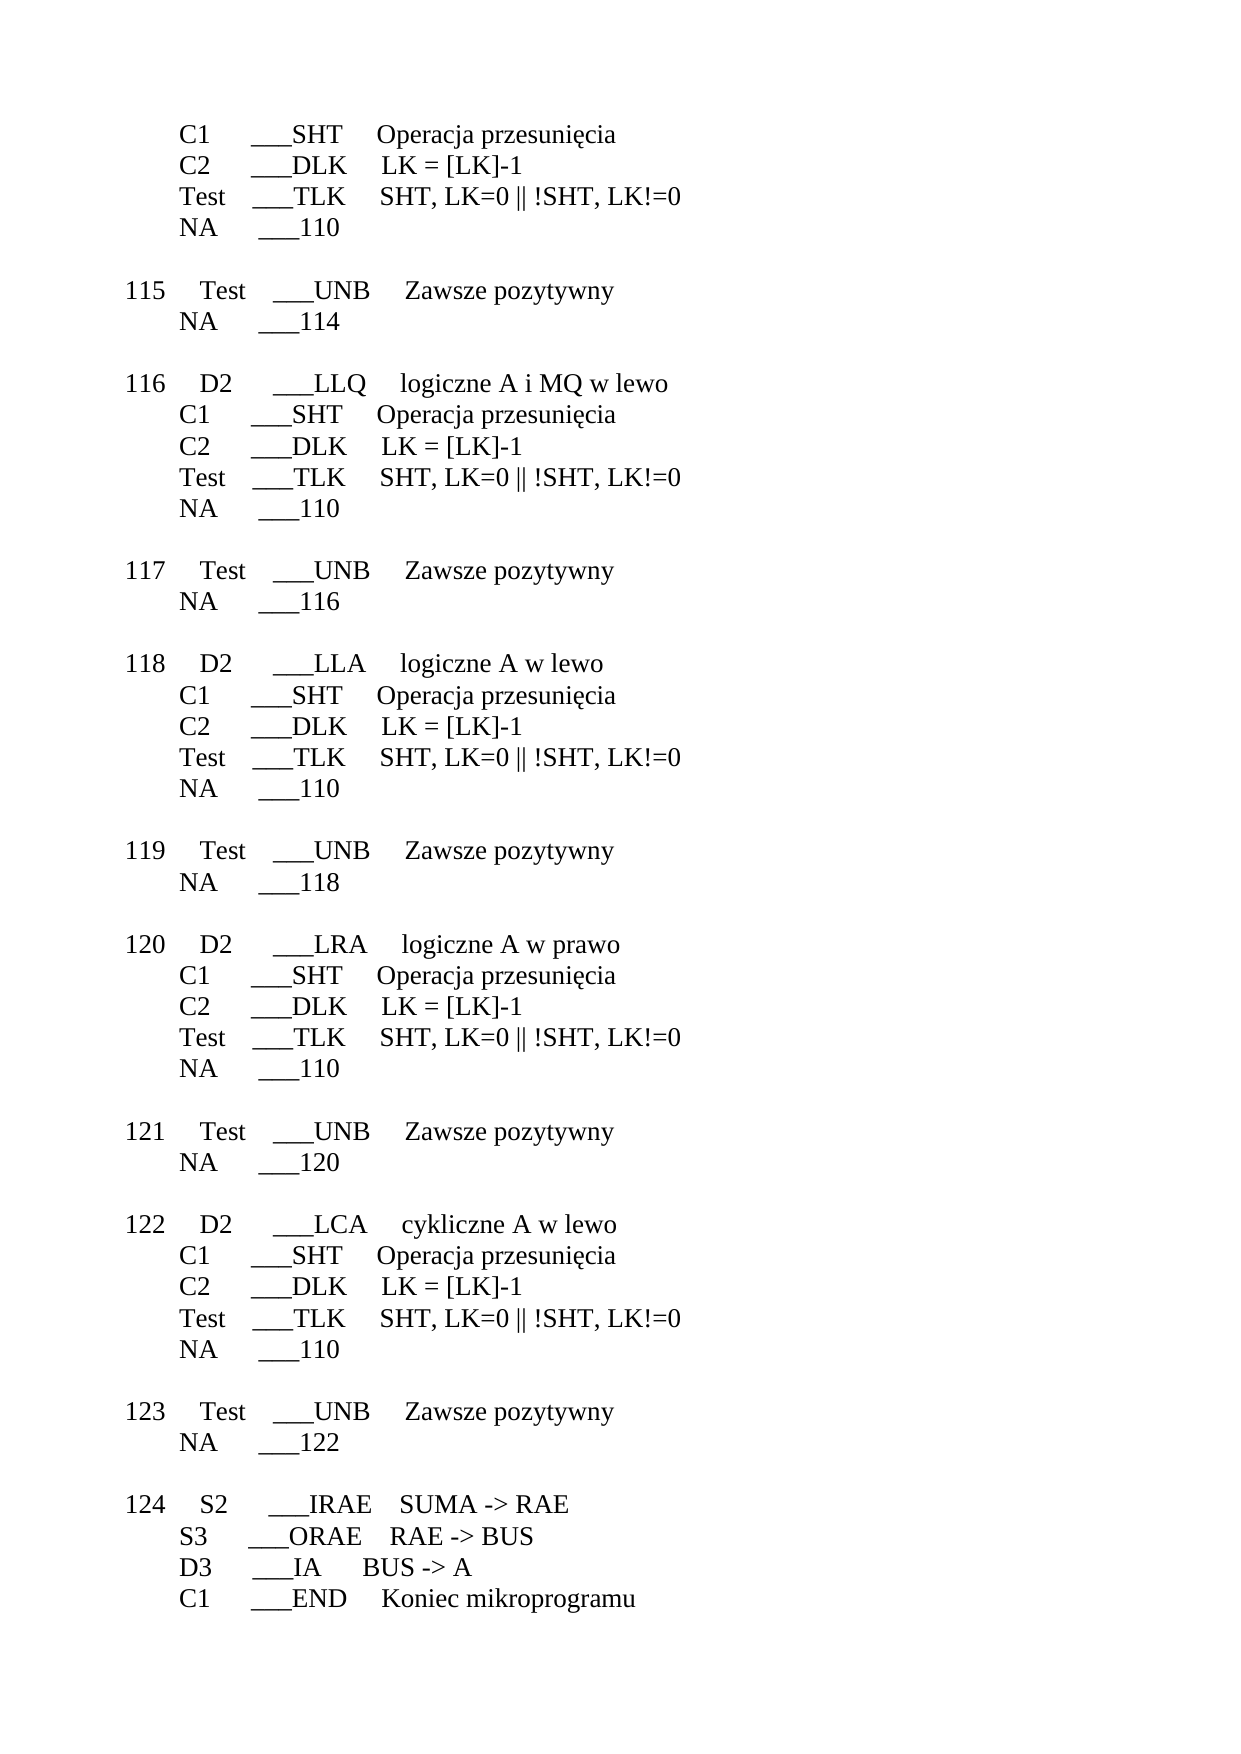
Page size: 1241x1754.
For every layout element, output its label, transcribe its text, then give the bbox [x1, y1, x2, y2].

text 123 Test ___UNB Zawsze pozytywny [118, 1395, 1122, 1426]
text NA ___110 [118, 492, 1122, 523]
text NA ___116 [118, 585, 1122, 616]
text Test ___TLK SHT, LK=0 || !SHT, LK!=0 [118, 461, 1122, 492]
text C2 ___DLK LK = [LK]-1 [118, 710, 1122, 741]
text NA ___120 [118, 1146, 1122, 1177]
text 117 Test ___UNB Zawsze pozytywny [118, 554, 1122, 585]
text NA ___110 [118, 772, 1122, 803]
text 119 Test ___UNB Zawsze pozytywny [118, 834, 1122, 866]
text Test ___TLK SHT, LK=0 || !SHT, LK!=0 [118, 180, 1122, 212]
text C2 ___DLK LK = [LK]-1 [118, 990, 1122, 1021]
text C2 ___DLK LK = [LK]-1 [118, 429, 1122, 461]
text C2 ___DLK LK = [LK]-1 [118, 149, 1122, 180]
text NA ___118 [118, 866, 1122, 897]
text NA ___110 [118, 1333, 1122, 1364]
text 124 S2 ___IRAE SUMA -> RAE [118, 1488, 1122, 1520]
text NA ___122 [118, 1426, 1122, 1457]
text C1 ___SHT Operacja przesunięcia [118, 679, 1122, 710]
text Test ___TLK SHT, LK=0 || !SHT, LK!=0 [118, 1302, 1122, 1333]
text C1 ___END Koniec mikroprogramu [118, 1582, 1122, 1613]
text C1 ___SHT Operacja przesunięcia [118, 118, 1122, 149]
text NA ___110 [118, 212, 1122, 243]
text 115 Test ___UNB Zawsze pozytywny [118, 274, 1122, 305]
text C2 ___DLK LK = [LK]-1 [118, 1271, 1122, 1302]
text 116 D2 ___LLQ logiczne A i MQ w lewo [118, 367, 1122, 398]
text 118 D2 ___LLA logiczne A w lewo [118, 648, 1122, 679]
text Test ___TLK SHT, LK=0 || !SHT, LK!=0 [118, 741, 1122, 772]
text 122 D2 ___LCA cykliczne A w lewo [118, 1208, 1122, 1239]
text Test ___TLK SHT, LK=0 || !SHT, LK!=0 [118, 1021, 1122, 1052]
text 120 D2 ___LRA logiczne A w prawo [118, 928, 1122, 959]
text 121 Test ___UNB Zawsze pozytywny [118, 1115, 1122, 1146]
text C1 ___SHT Operacja przesunięcia [118, 1239, 1122, 1271]
text D3 ___IA BUS -> A [118, 1551, 1122, 1582]
text NA ___110 [118, 1052, 1122, 1084]
text C1 ___SHT Operacja przesunięcia [118, 398, 1122, 429]
text C1 ___SHT Operacja przesunięcia [118, 959, 1122, 990]
text NA ___114 [118, 305, 1122, 336]
text S3 ___ORAE RAE -> BUS [118, 1520, 1122, 1551]
